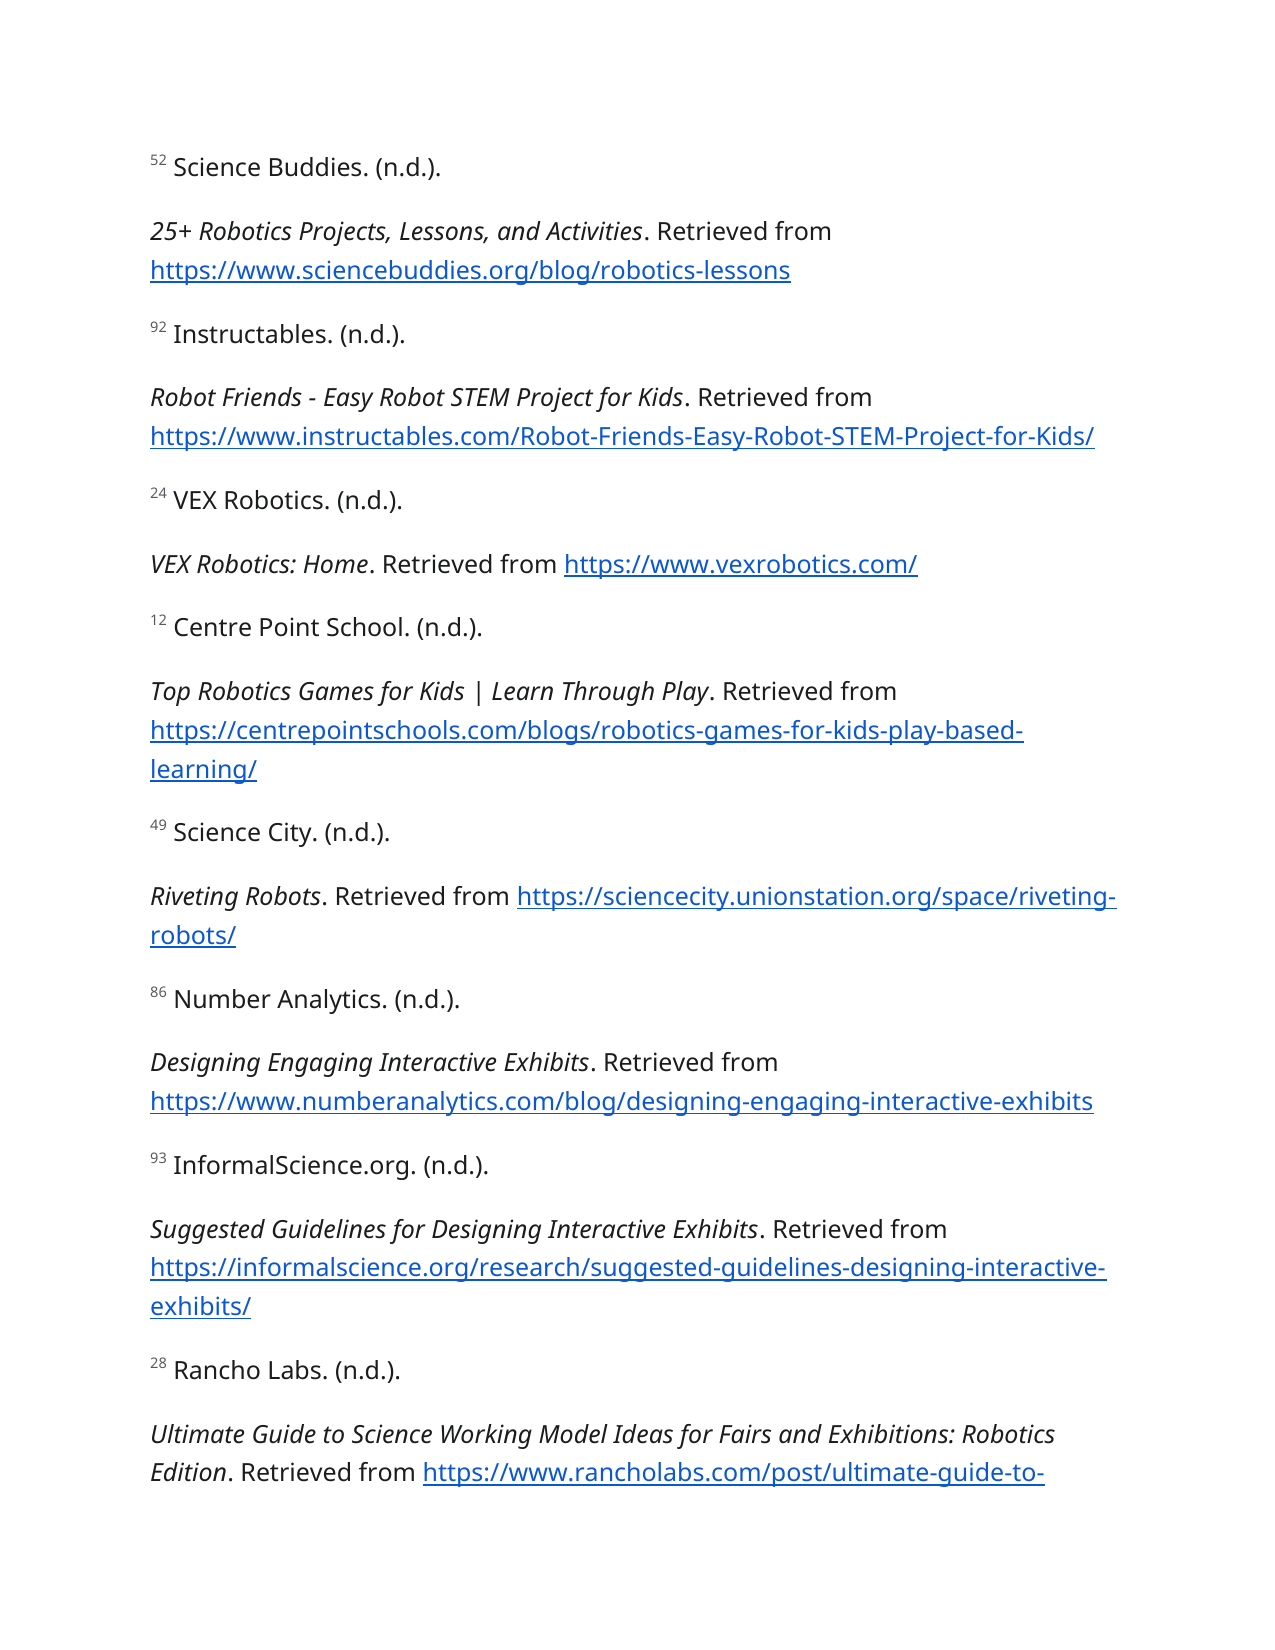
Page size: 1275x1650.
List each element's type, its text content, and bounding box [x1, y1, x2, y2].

text Robot Friends - Easy Robot STEM Project for Kids. Retrieved from https://www.instructables.com/Robot-Friends-Easy-Robot-STEM-Project-for-Kids/ [150, 380, 1125, 453]
text VEX Robotics: Home. Retrieved from https://www.vexrobotics.com/ [150, 546, 1125, 580]
text Top Robotics Games for Kids | Learn Through Play. Retrieved from https://centrepointschools.com/blogs/robotics-games-for-kids-play-based-learning/ [150, 674, 1125, 785]
text 49 Science City. (n.d.). [150, 815, 1125, 849]
text 28 Rancho Labs. (n.d.). [150, 1352, 1125, 1387]
text Designing Engaging Interactive Exhibits. Retrieved from https://www.numberanalytics.com/blog/designing-engaging-interactive-exhibits [150, 1045, 1125, 1118]
text 92 Instructables. (n.d.). [150, 316, 1125, 350]
text Suggested Guidelines for Designing Interactive Exhibits. Retrieved from https://informalscience.org/research/suggested-guidelines-designing-interactive-exhibits/ [150, 1211, 1125, 1323]
text 12 Centre Point School. (n.d.). [150, 610, 1125, 644]
text 24 VEX Robotics. (n.d.). [150, 482, 1125, 517]
text 93 InformalScience.org. (n.d.). [150, 1147, 1125, 1182]
text Ultimate Guide to Science Working Model Ideas for Fairs and Exhibitions: Robotics Edition. Retrieved from https://www.rancholabs.com/post/ultimate-guide-to- [150, 1416, 1125, 1489]
text Riveting Robots. Retrieved from https://sciencecity.unionstation.org/space/riveting-robots/ [150, 879, 1125, 952]
text 25+ Robotics Projects, Lessons, and Activities. Retrieved from https://www.sciencebuddies.org/blog/robotics-lessons [150, 214, 1125, 287]
text 52 Science Buddies. (n.d.). [150, 150, 1125, 184]
text 86 Number Analytics. (n.d.). [150, 981, 1125, 1015]
